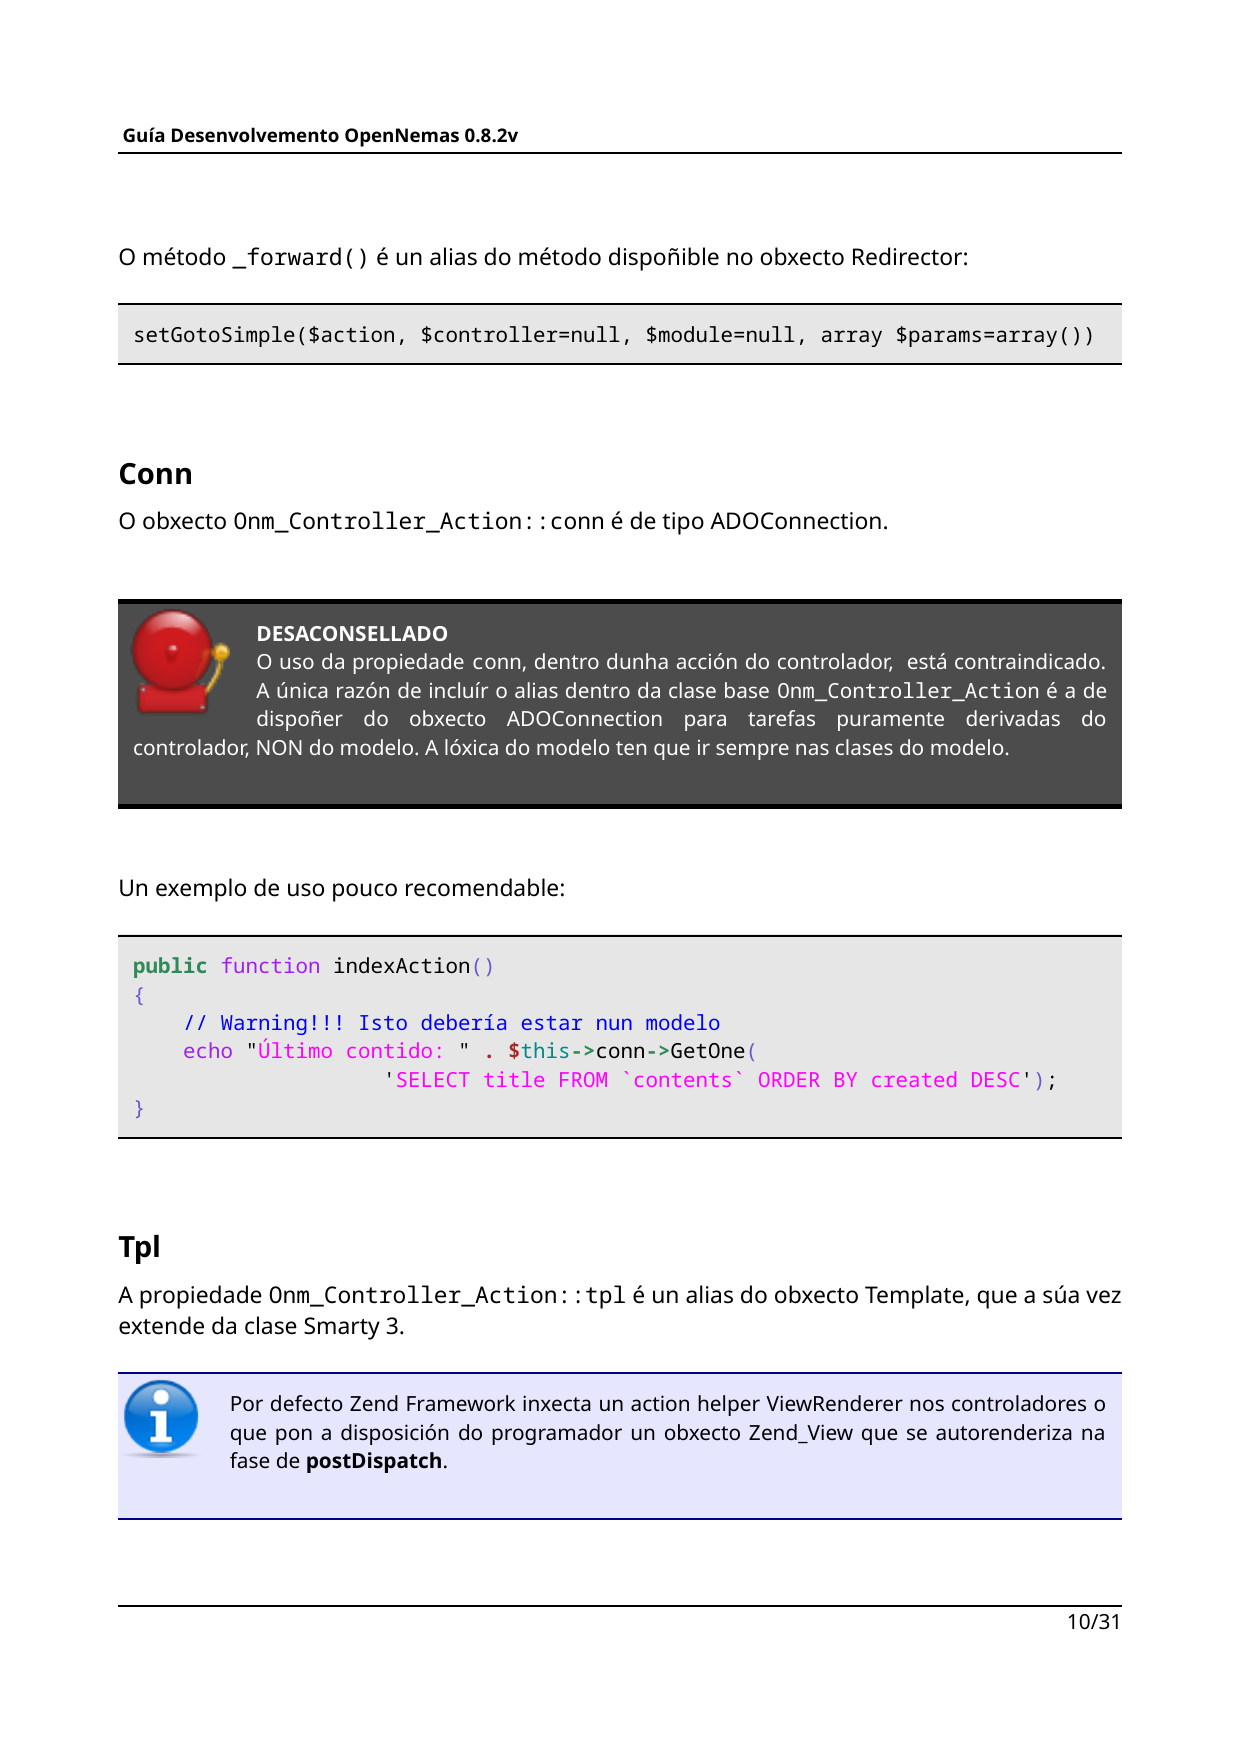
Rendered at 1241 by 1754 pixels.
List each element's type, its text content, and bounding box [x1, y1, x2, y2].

text Por defecto Zend Framework inxecta un action helper ViewRenderer nos controladores o que pon a disposición do programador un obxecto Zend_View que se autorenderiza na fase de postDispatch. [118, 1374, 1122, 1458]
text Un exemplo de uso pouco recomendable: [118, 872, 1122, 903]
text O método _forward() é un alias do método dispoñible no obxecto Redirector: [118, 241, 1122, 272]
subtitle Tpl [118, 1226, 1122, 1266]
text A propiedade Onm_Controller_Action::tpl é un alias do obxecto Template, que a súa vez extende da clase Smarty 3. [118, 1278, 1122, 1341]
text 'SELECT title FROM `contents` ORDER BY created DESC'); } [118, 1048, 1122, 1137]
text O obxecto Onm_Controller_Action::conn é de tipo ADOConnection. [118, 505, 1122, 536]
picture [120, 1375, 203, 1458]
text public function indexAction() { // Warning!!! Isto debería estar nun modelo echo "Último contido: " . $this->conn->GetOne( [118, 937, 1122, 1048]
subtitle Conn [118, 453, 1122, 493]
text O uso da propiedade conn, dentro dunha acción do controlador, está contraindicado. A única razón de incluír o alias dentro da clase base Onm_Controller_Action é a de dispoñer do obxecto ADOConnection para tarefas puramente derivadas do controlador, NON do modelo. A lóxica do modelo ten que ir sempre nas clases do modelo. [118, 627, 1122, 741]
picture [123, 608, 230, 716]
text setGotoSimple($action, $controller=null, $module=null, array $params=array()) [118, 305, 1122, 363]
text DESACONSELLADO [118, 604, 1122, 627]
